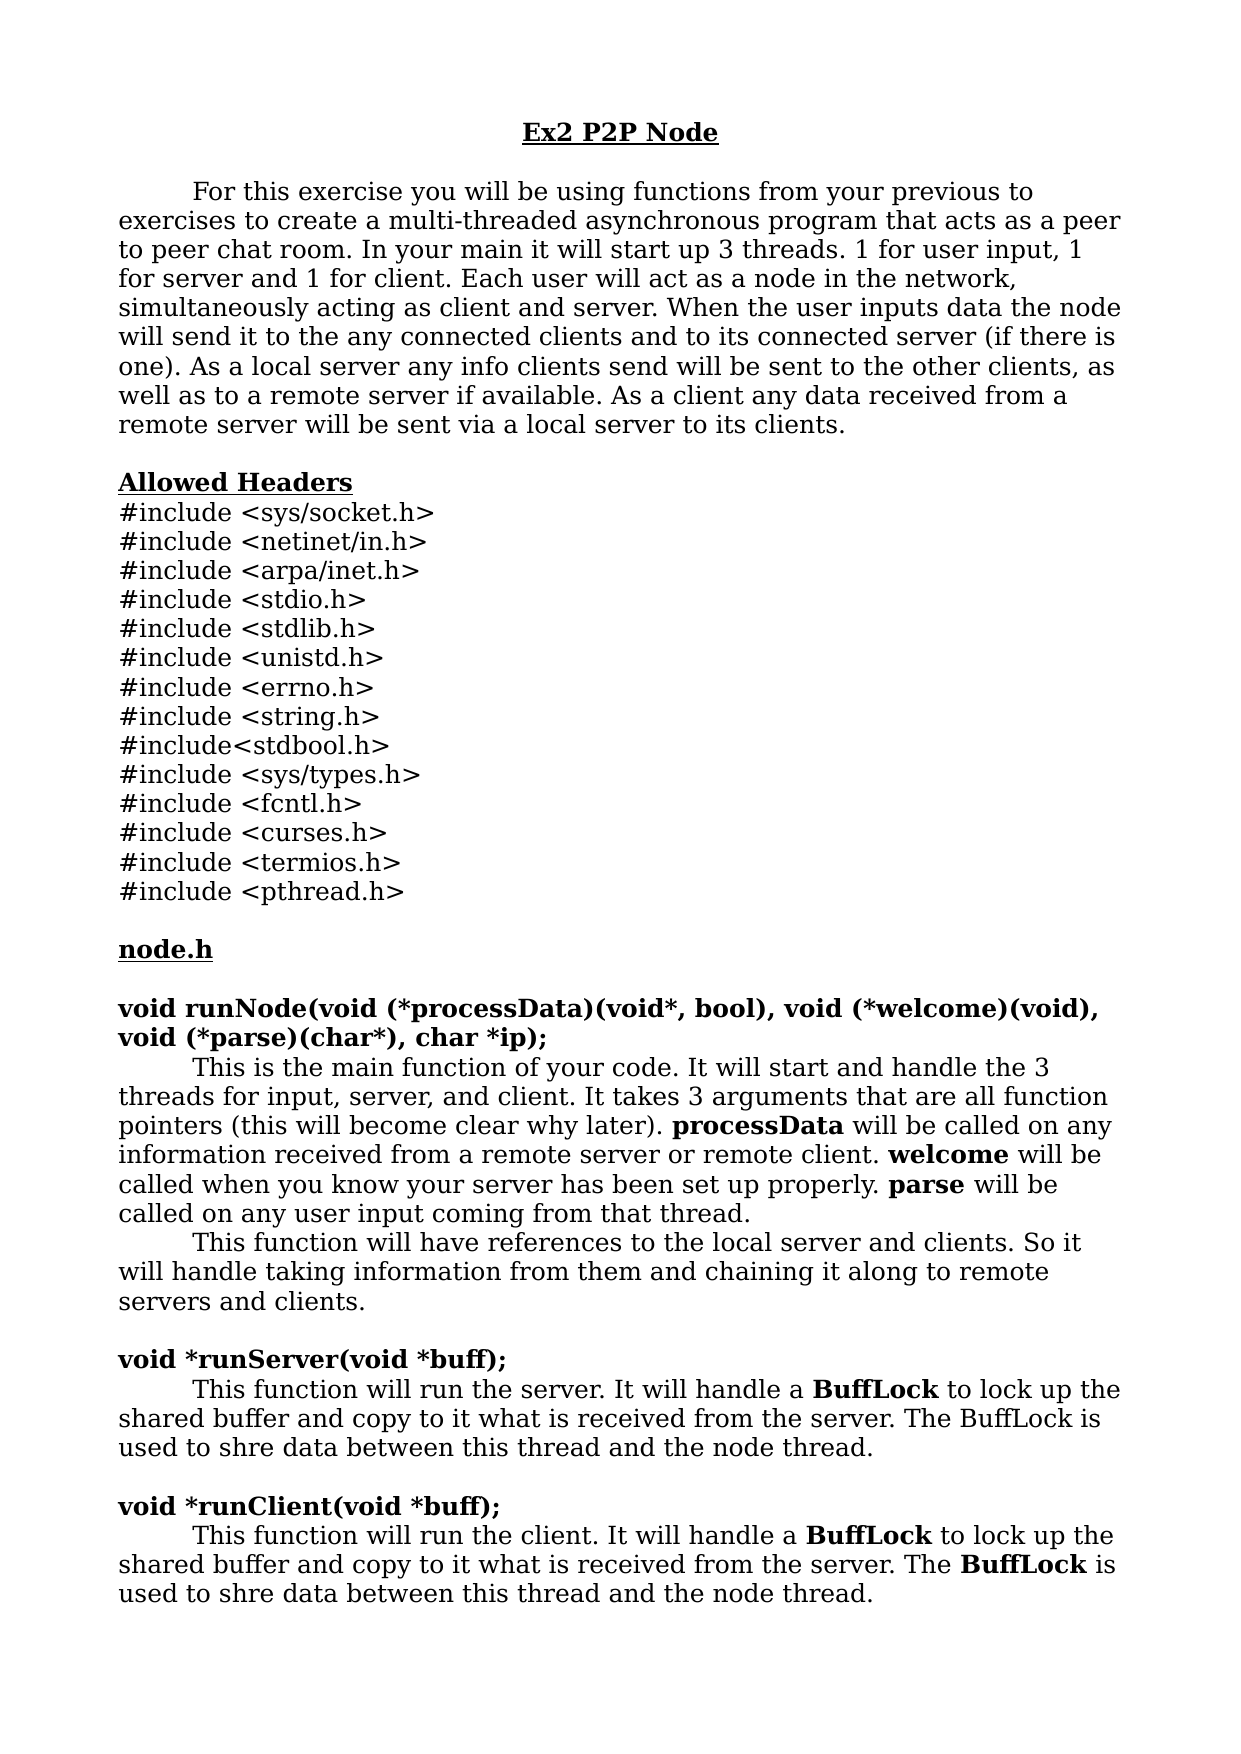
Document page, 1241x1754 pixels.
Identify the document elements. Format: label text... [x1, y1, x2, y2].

text Ex2 P2P Node [118, 118, 1122, 147]
text void *runServer(void *buff); [118, 1345, 1122, 1374]
text This function will have references to the local server and clients. So it will handle taking information from them and chaining it along to remote servers and clients. [118, 1228, 1122, 1316]
text #include <errno.h> [118, 673, 1122, 702]
text #include <netinet/in.h> [118, 527, 1122, 556]
text #include <stdlib.h> [118, 614, 1122, 643]
text #include <stdio.h> [118, 585, 1122, 614]
text #include <pthread.h> [118, 877, 1122, 906]
text #include <sys/socket.h> [118, 498, 1122, 527]
text #include <unistd.h> [118, 643, 1122, 673]
text #include <curses.h> [118, 818, 1122, 848]
text void runNode(void (*processData)(void*, bool), void (*welcome)(void), void (*parse)(char*), char *ip); [118, 994, 1122, 1053]
text This function will run the client. It will handle a BuffLock to lock up the shared buffer and copy to it what is received from the server. The BuffLock is used to shre data between this thread and the node thread. [118, 1521, 1122, 1609]
text For this exercise you will be using functions from your previous to exercises to create a multi-threaded asynchronous program that acts as a peer to peer chat room. In your main it will start up 3 threads. 1 for user input, 1 for server and 1 for client. Each user will act as a node in the network, simultaneously acting as client and server. When the user inputs data the node will send it to the any connected clients and to its connected server (if there is one). As a local server any info clients send will be sent to the other clients, as well as to a remote server if available. As a client any data received from a remote server will be sent via a local server to its clients. [118, 177, 1122, 439]
text #include <termios.h> [118, 848, 1122, 877]
text #include <string.h> [118, 702, 1122, 731]
text void *runClient(void *buff); [118, 1491, 1122, 1521]
text This function will run the server. It will handle a BuffLock to lock up the shared buffer and copy to it what is received from the server. The BuffLock is used to shre data between this thread and the node thread. [118, 1374, 1122, 1462]
text #include <fcntl.h> [118, 789, 1122, 818]
text This is the main function of your code. It will start and handle the 3 threads for input, server, and client. It takes 3 arguments that are all function pointers (this will become clear why later). processData will be called on any information received from a remote server or remote client. welcome will be called when you know your server has been set up properly. parse will be called on any user input coming from that thread. [118, 1053, 1122, 1228]
text #include<stdbool.h> [118, 731, 1122, 760]
text #include <sys/types.h> [118, 760, 1122, 789]
text #include <arpa/inet.h> [118, 556, 1122, 585]
text node.h [118, 935, 1122, 964]
text Allowed Headers [118, 468, 1122, 498]
